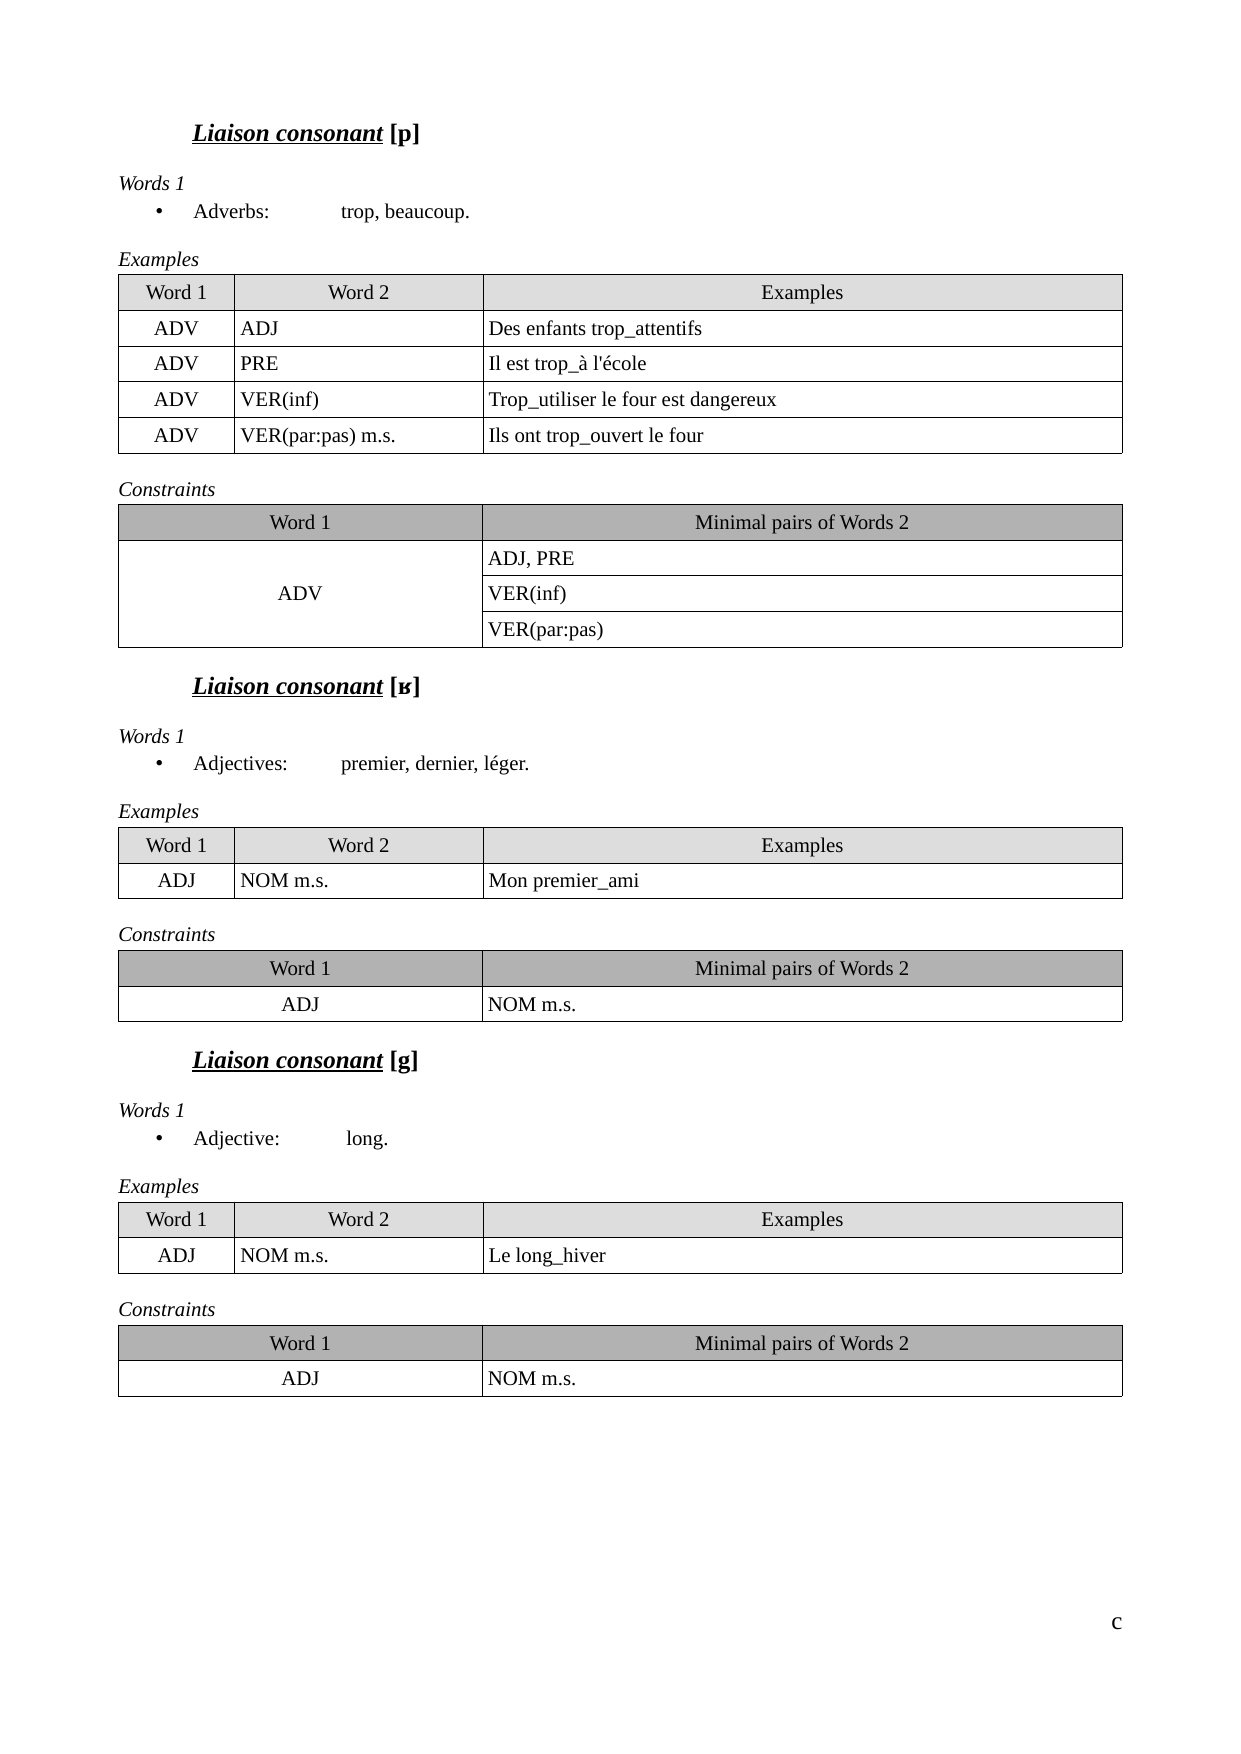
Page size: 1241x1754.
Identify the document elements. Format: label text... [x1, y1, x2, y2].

table_header Word 1 [119, 505, 482, 540]
table_cell ADV [119, 347, 234, 381]
text Words 1 [118, 1098, 1122, 1122]
subtitle Liaison consonant [ʁ] [118, 671, 1122, 699]
text Constraints [118, 1297, 1122, 1321]
table_cell VER(inf) [483, 576, 1122, 611]
text Constraints [118, 922, 1122, 946]
table_header Minimal pairs of Words 2 [483, 505, 1122, 540]
table_cell ADV [119, 418, 234, 452]
table_cell PRE [235, 347, 483, 381]
list Adjectives: premier, dernier, léger. [156, 751, 1122, 775]
text Examples [118, 1174, 1122, 1198]
table_header Examples [484, 828, 1122, 863]
table_cell VER(par:pas) m.s. [235, 418, 483, 452]
table_cell ADV [119, 311, 234, 346]
text Words 1 [118, 171, 1122, 195]
table_cell Ils ont trop_ouvert le four [484, 418, 1122, 452]
table_header Word 1 [119, 828, 234, 863]
table_cell Il est trop_à l'école [484, 347, 1122, 381]
text Constraints [118, 477, 1122, 501]
list Adjective: long. [156, 1126, 1122, 1150]
table_cell ADV [119, 541, 482, 647]
table_cell Trop_utiliser le four est dangereux [484, 382, 1122, 417]
table_cell ADJ [119, 1238, 234, 1273]
table_header Word 1 [119, 275, 234, 310]
table_header Word 2 [235, 1203, 483, 1237]
table_cell ADJ [119, 1361, 482, 1396]
table_cell ADJ [235, 311, 483, 346]
table_header Word 2 [235, 828, 483, 863]
table_cell ADJ [119, 864, 234, 898]
table_cell ADJ, PRE [483, 541, 1122, 575]
subtitle Liaison consonant [g] [118, 1045, 1122, 1074]
table_header Word 1 [119, 1203, 234, 1237]
table_cell VER(par:pas) [483, 612, 1122, 647]
text Examples [118, 247, 1122, 271]
list Adverbs: trop, beaucoup. [156, 198, 1122, 223]
table_header Minimal pairs of Words 2 [483, 1326, 1122, 1360]
table_header Examples [484, 1203, 1122, 1237]
table_cell Le long_hiver [484, 1238, 1122, 1273]
table_cell Mon premier_ami [484, 864, 1122, 898]
table_header Word 1 [119, 1326, 482, 1360]
text Words 1 [118, 724, 1122, 748]
table_cell NOM m.s. [483, 1361, 1122, 1396]
table_header Minimal pairs of Words 2 [483, 951, 1122, 986]
table_header Word 2 [235, 275, 483, 310]
table_cell NOM m.s. [235, 1238, 483, 1273]
table_cell ADJ [119, 987, 482, 1021]
table_header Word 1 [119, 951, 482, 986]
table_cell NOM m.s. [483, 987, 1122, 1021]
table_header Examples [484, 275, 1122, 310]
table_cell Des enfants trop_attentifs [484, 311, 1122, 346]
table_cell ADV [119, 382, 234, 417]
table_cell NOM m.s. [235, 864, 483, 898]
text Examples [118, 799, 1122, 823]
table_cell VER(inf) [235, 382, 483, 417]
subtitle Liaison consonant [p] [118, 118, 1122, 147]
